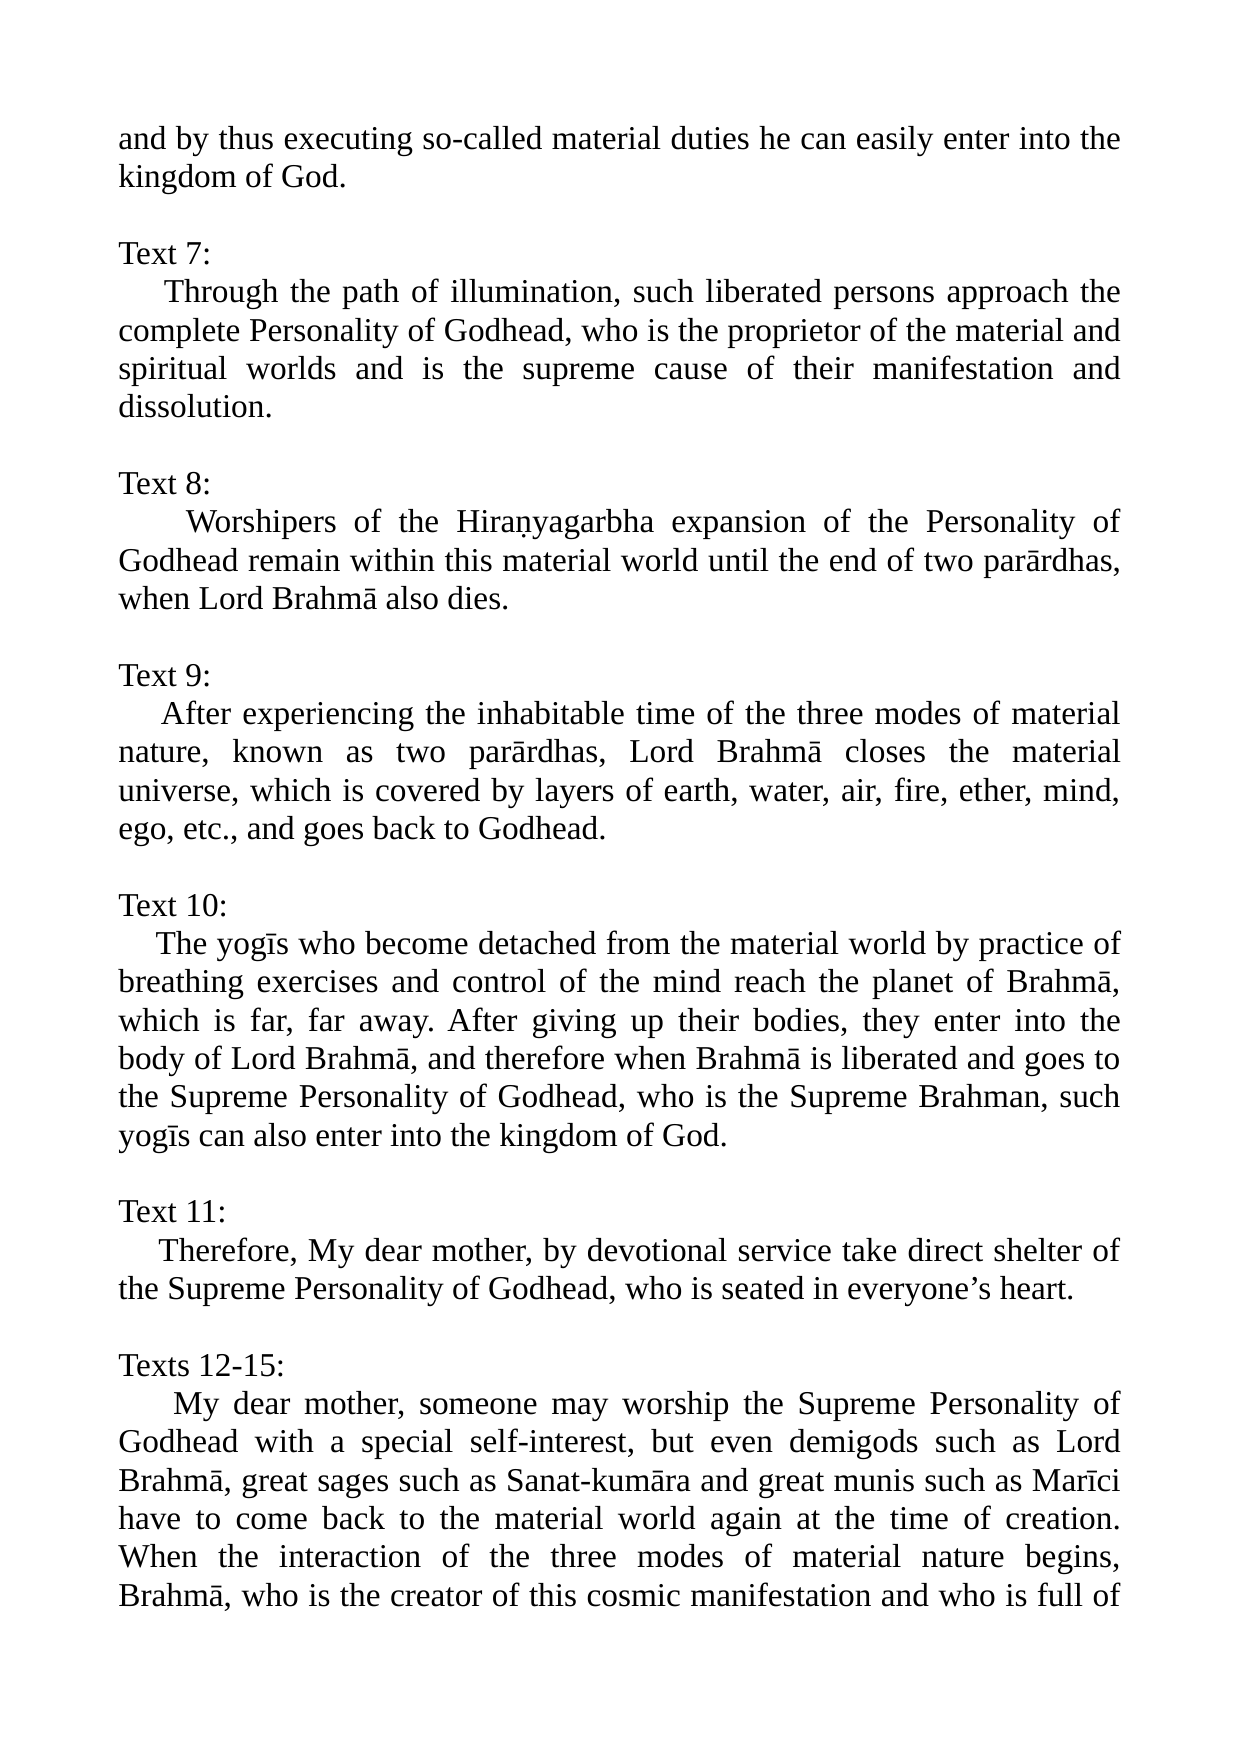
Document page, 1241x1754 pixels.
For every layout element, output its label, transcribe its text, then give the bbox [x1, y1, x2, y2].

text Texts 12-15: [118, 1345, 1122, 1383]
text and by thus executing so-called material duties he can easily enter into the kingdom of God. [118, 118, 1122, 195]
text Therefore, My dear mother, by devotional service take direct shelter of the Supreme Personality of Godhead, who is seated in everyone’s heart. [118, 1230, 1122, 1306]
text My dear mother, someone may worship the Supreme Personality of Godhead with a special self-interest, but even demigods such as Lord Brahmā, great sages such as Sanat-kumāra and great munis such as Marīci have to come back to the material world again at the time of creation. When the interaction of the three modes of material nature begins, Brahmā, who is the creator of this cosmic manifestation and who is full of [118, 1383, 1122, 1613]
text Text 11: [118, 1191, 1122, 1230]
text Text 7: [118, 233, 1122, 271]
text After experiencing the inhabitable time of the three modes of material nature, known as two parārdhas, Lord Brahmā closes the material universe, which is covered by layers of earth, water, air, fire, ether, mind, ego, etc., and goes back to Godhead. [118, 693, 1122, 846]
text Text 10: [118, 885, 1122, 923]
text The yogīs who become detached from the material world by practice of breathing exercises and control of the mind reach the planet of Brahmā, which is far, far away. After giving up their bodies, they enter into the body of Lord Brahmā, and therefore when Brahmā is liberated and goes to the Supreme Personality of Godhead, who is the Supreme Brahman, such yogīs can also enter into the kingdom of God. [118, 923, 1122, 1153]
text Through the path of illumination, such liberated persons approach the complete Personality of Godhead, who is the proprietor of the material and spiritual worlds and is the supreme cause of their manifestation and dissolution. [118, 271, 1122, 425]
text Text 9: [118, 655, 1122, 693]
text Text 8: [118, 463, 1122, 501]
text Worshipers of the Hiraṇyagarbha expansion of the Personality of Godhead remain within this material world until the end of two parārdhas, when Lord Brahmā also dies. [118, 501, 1122, 616]
